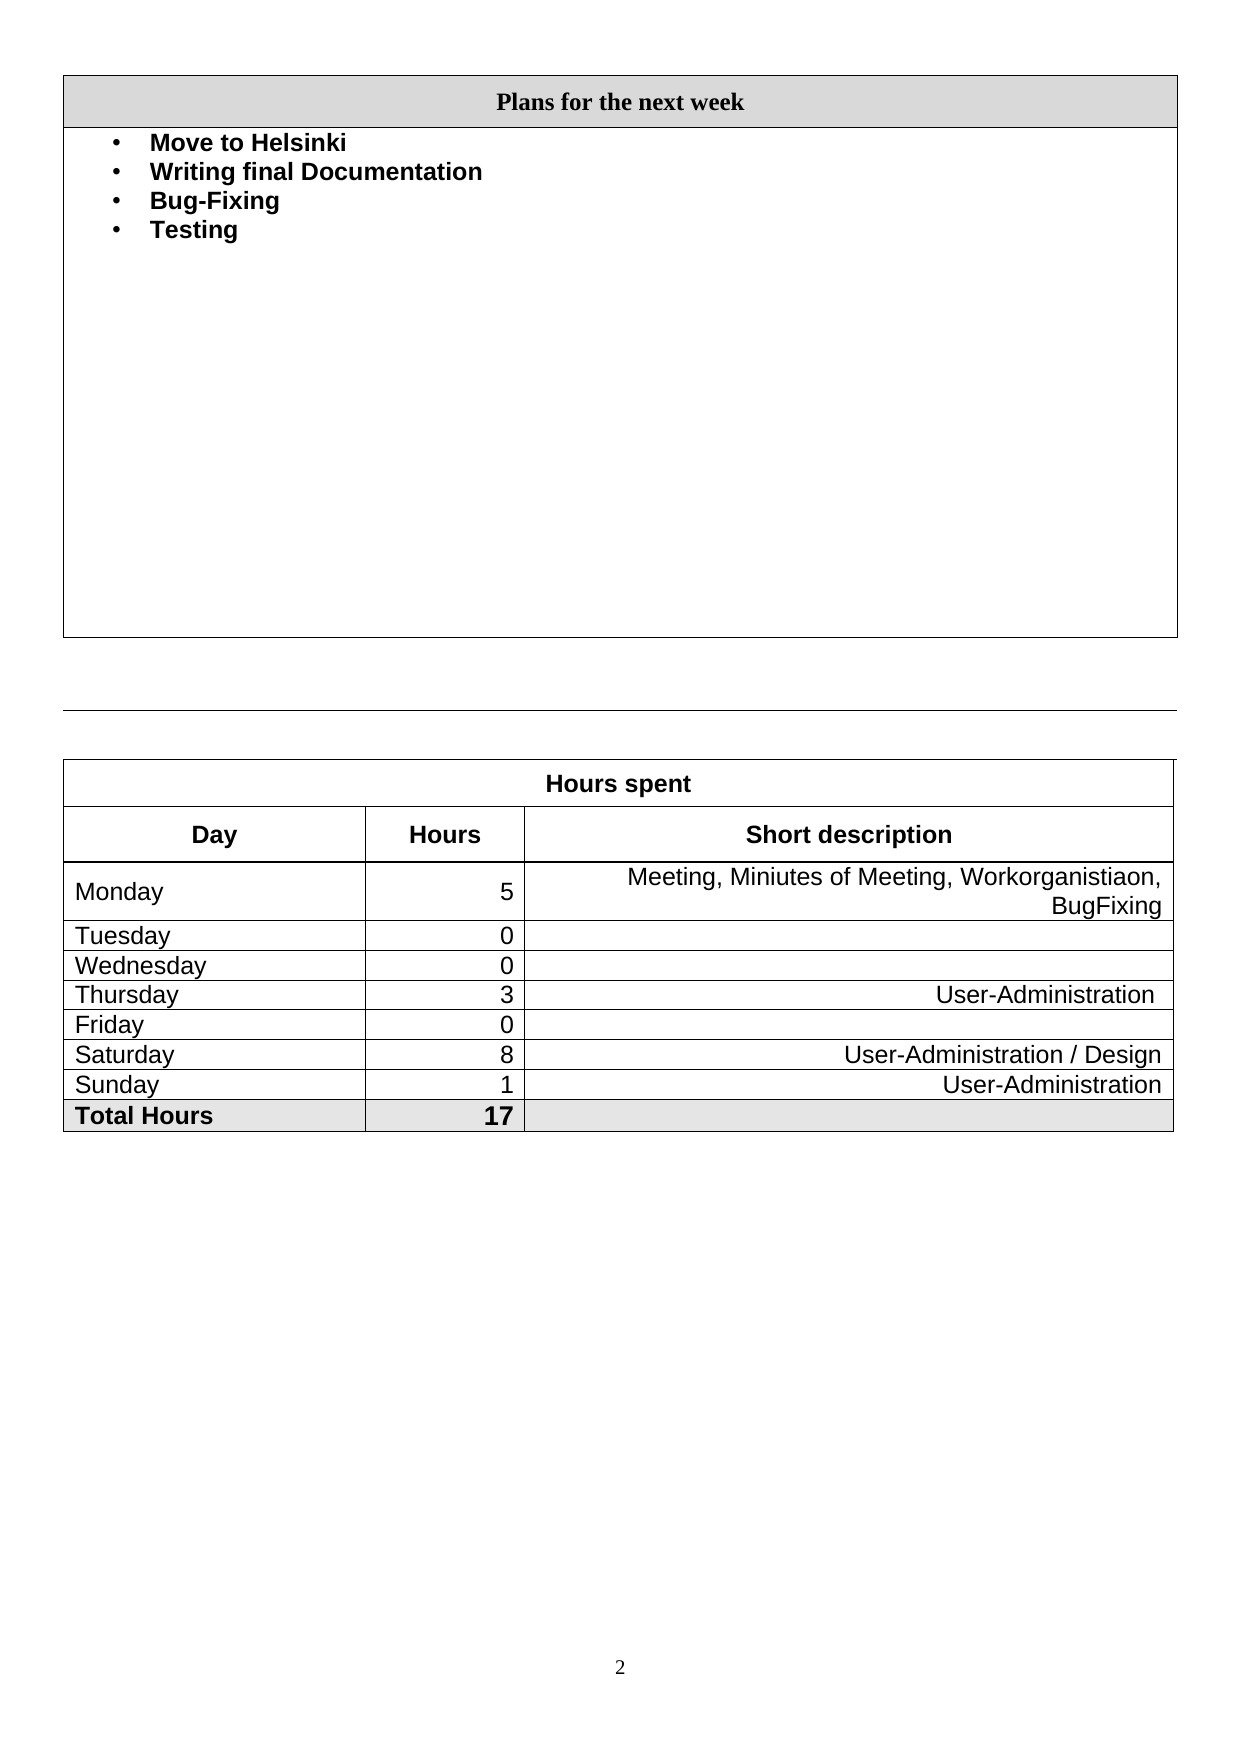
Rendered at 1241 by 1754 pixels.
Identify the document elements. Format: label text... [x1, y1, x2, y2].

table_cell Wednesday [64, 951, 365, 979]
table_cell Meeting, Miniutes of Meeting, Workorganistiaon, BugFixing [525, 863, 1173, 920]
table_cell User-Administration [525, 1070, 1173, 1099]
table_cell [525, 1100, 1173, 1131]
table_cell [525, 921, 1173, 950]
table_cell Move to Helsinki Writing final Documentation Bug-Fixing Testing [64, 128, 1177, 637]
table_cell [525, 1010, 1173, 1039]
table_cell 0 [366, 951, 524, 979]
table_header [63, 711, 1177, 759]
table_cell Saturday [64, 1040, 365, 1069]
table_cell 8 [366, 1040, 524, 1069]
table_cell 3 [366, 981, 524, 1009]
table_cell 0 [366, 1010, 524, 1039]
table_cell 5 [366, 863, 524, 920]
table_cell Friday [64, 1010, 365, 1039]
table_cell Total Hours [64, 1100, 365, 1131]
table_cell Hours [366, 807, 524, 861]
table_cell Short description [525, 807, 1173, 861]
table_cell Monday [64, 863, 365, 920]
table_cell User-Administration / Design [525, 1040, 1173, 1069]
table_cell Day [64, 807, 365, 861]
table_cell [525, 951, 1173, 979]
table_cell Thursday [64, 981, 365, 1009]
table_cell User-Administration [525, 981, 1173, 1009]
table_cell Sunday [64, 1070, 365, 1099]
table_header Plans for the next week [64, 76, 1177, 127]
table_cell 17 [366, 1100, 524, 1131]
table_cell 0 [366, 921, 524, 950]
table_cell Hours spent [64, 760, 1173, 806]
table_cell 1 [366, 1070, 524, 1099]
table_cell Tuesday [64, 921, 365, 950]
